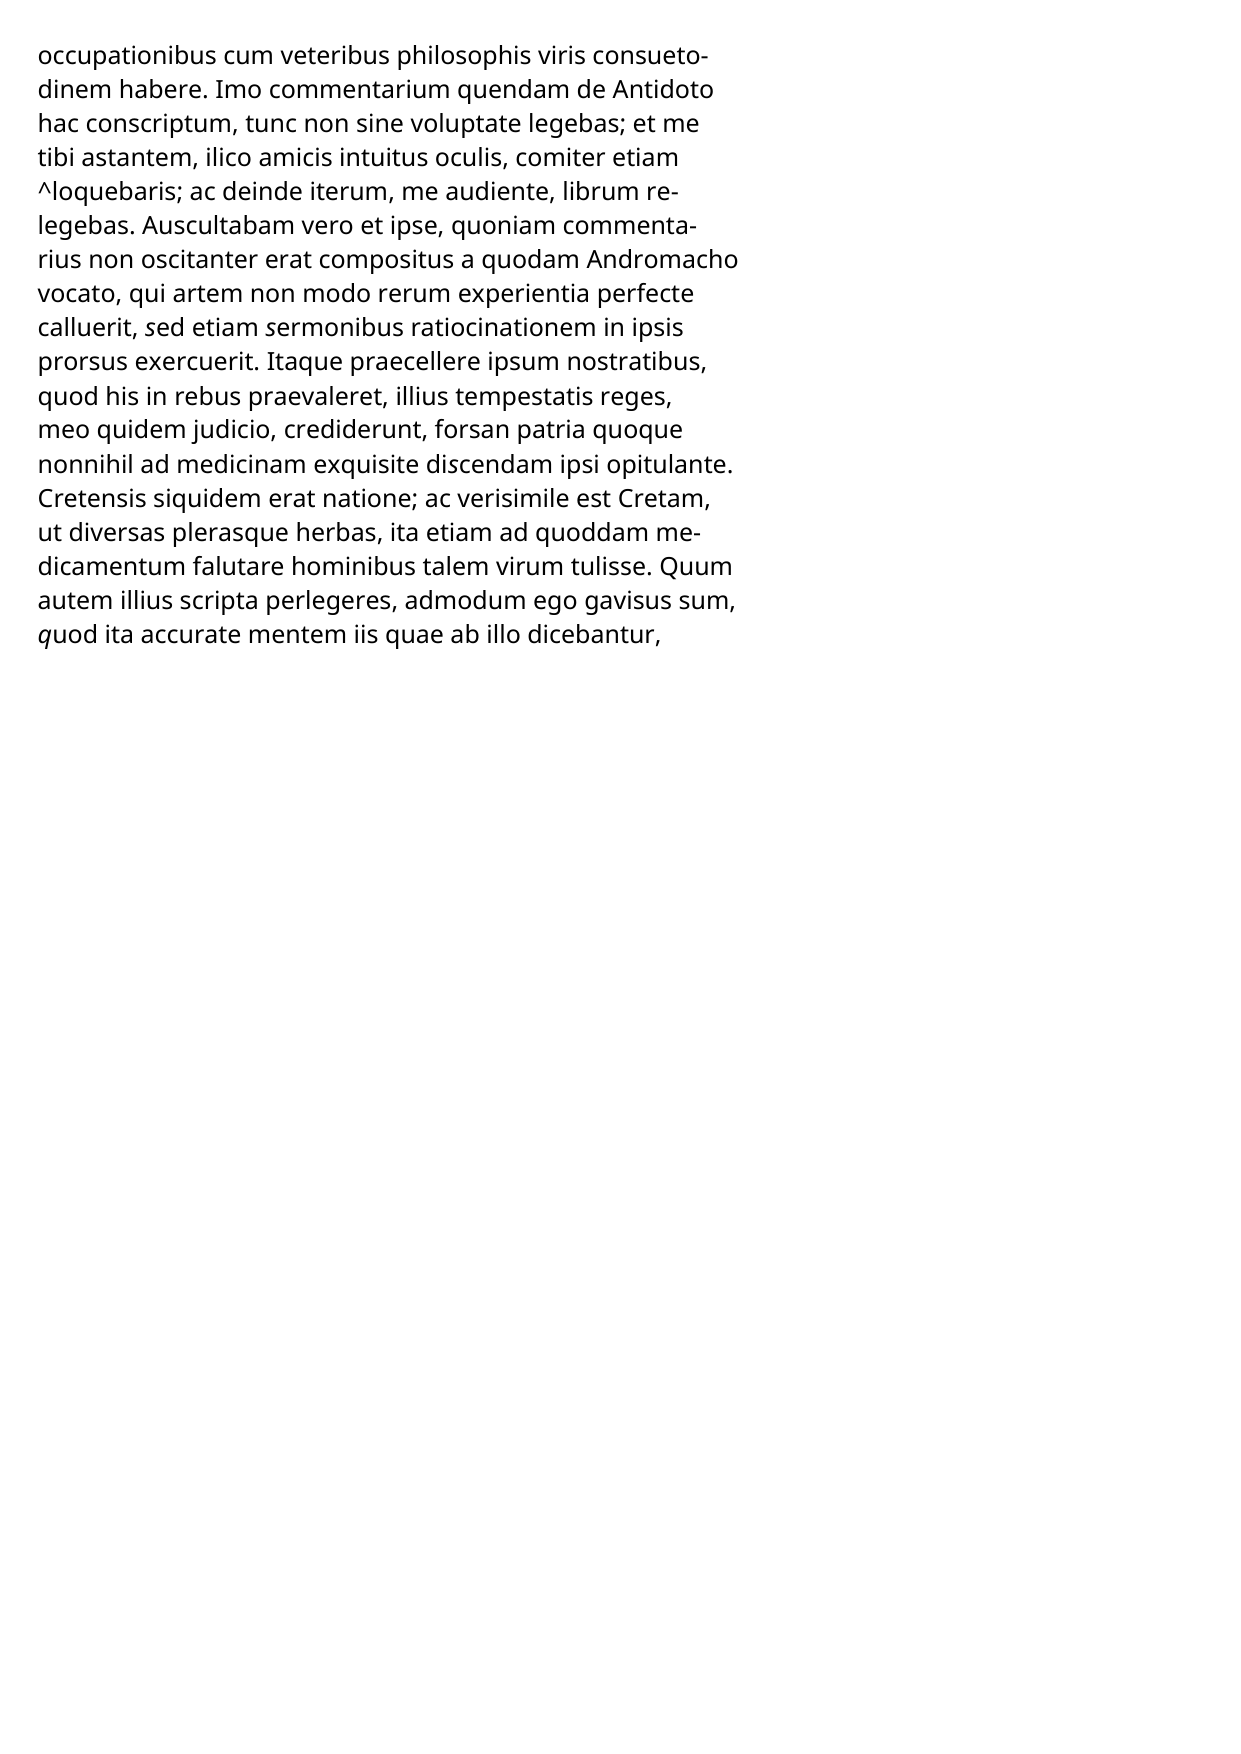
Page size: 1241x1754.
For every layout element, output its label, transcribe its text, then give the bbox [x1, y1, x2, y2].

text occupationibus cum veteribus philosophis viris consueto- dinem habere. Imo commentarium quendam de Antidoto hac conscriptum, tunc non sine voluptate legebas; et me tibi astantem, ilico amicis intuitus oculis, comiter etiam ^loquebaris; ac deinde iterum, me audiente, librum re- legebas. Auscultabam vero et ipse, quoniam commenta- rius non oscitanter erat compositus a quodam Andromacho vocato, qui artem non modo rerum experientia perfecte calluerit, sed etiam sermonibus ratiocinationem in ipsis prorsus exercuerit. Itaque praecellere ipsum nostratibus, quod his in rebus praevaleret, illius tempestatis reges, meo quidem judicio, crediderunt, forsan patria quoque nonnihil ad medicinam exquisite discendam ipsi opitulante. Cretensis siquidem erat natione; ac verisimile est Cretam, ut diversas plerasque herbas, ita etiam ad quoddam me- dicamentum falutare hominibus talem virum tulisse. Quum autem illius scripta perlegeres, admodum ego gavisus sum, quod ita accurate mentem iis quae ab illo dicebantur, [37, 37, 1203, 651]
